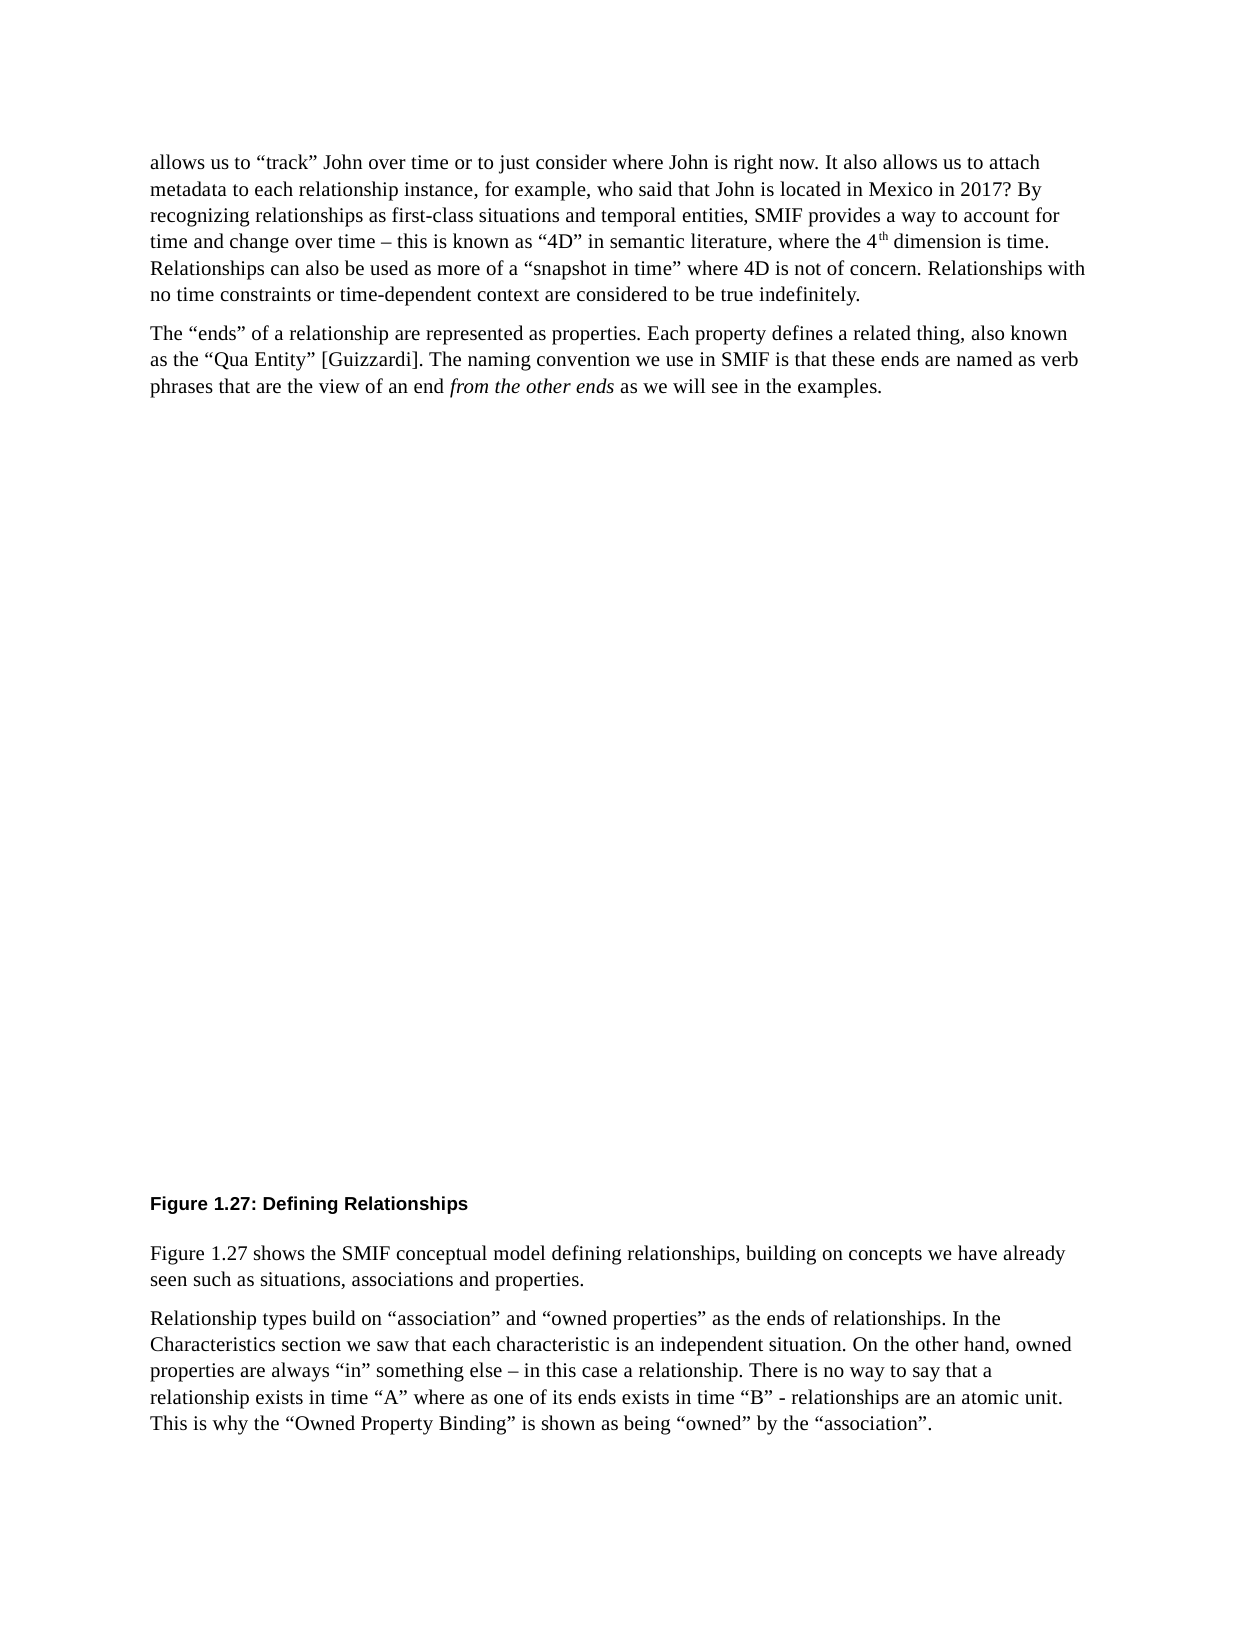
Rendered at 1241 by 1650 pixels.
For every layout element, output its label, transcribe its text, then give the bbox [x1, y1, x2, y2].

text Figure 0.27 shows the SMIF conceptual model defining relationships, building on concepts we have already seen such as situations, associations and properties. [150, 412, 1090, 429]
text Figure 0.27 shows the SMIF conceptual model defining relationships, building on concepts we have already seen such as situations, associations and properties. [150, 1214, 1090, 1291]
text Relationship types build on “association” and “owned properties” as the ends of relationships. In the Characteristics section we saw that each characteristic is an independent situation. On the other hand, owned properties are always “in” something else – in this case a relationship. There is no way to say that a relationship exists in time “A” where as one of its ends exists in time “B” - relationships are an atomic unit. This is why the “Owned Property Binding” is shown as being “owned” by the “association”. [150, 1305, 1090, 1435]
text allows us to “track” John over time or to just consider where John is right now. It also allows us to attach metadata to each relationship instance, for example, who said that John is located in Mexico in 2017? By recognizing relationships as first-class situations and temporal entities, SMIF provides a way to account for time and change over time – this is known as “4D” in semantic literature, where the 4th dimension is time. Relationships can also be used as more of a “snapshot in time” where 4D is not of concern. Relationships with no time constraints or time-dependent context are considered to be true indefinitely. [150, 150, 1090, 306]
text Figure 0.27: Defining Relationships [150, 429, 1090, 1214]
text The “ends” of a relationship are represented as properties. Each property defines a related thing, also known as the “Qua Entity” [Guizzardi]. The naming convention we use in SMIF is that these ends are named as verb phrases that are the view of an end from the other ends as we will see in the examples. [150, 321, 1090, 397]
